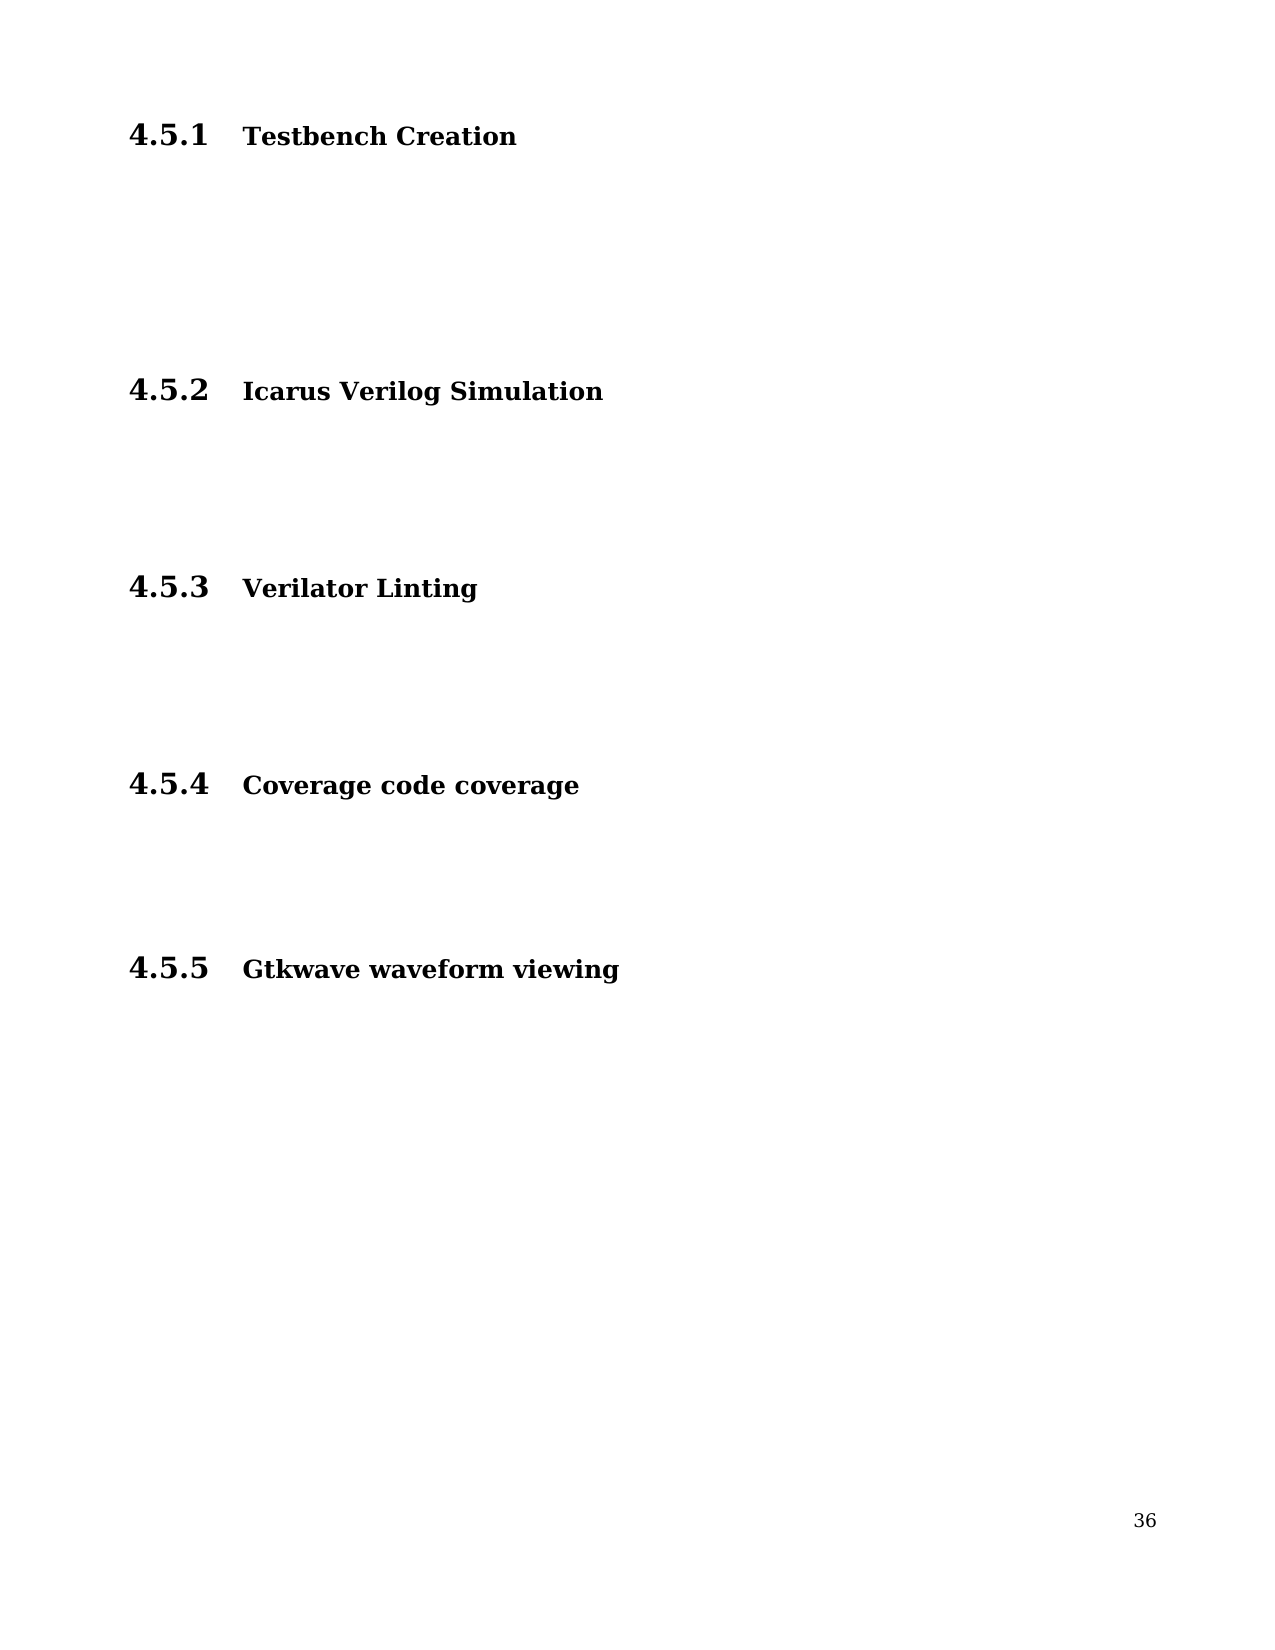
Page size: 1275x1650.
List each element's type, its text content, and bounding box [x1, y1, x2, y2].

subtitle Testbench Creation [118, 118, 1157, 152]
subtitle Icarus Verilog Simulation [118, 373, 1157, 407]
subtitle Gtkwave waveform viewing [118, 951, 1157, 985]
subtitle Coverage code coverage [118, 767, 1157, 801]
subtitle Verilator Linting [118, 570, 1157, 604]
